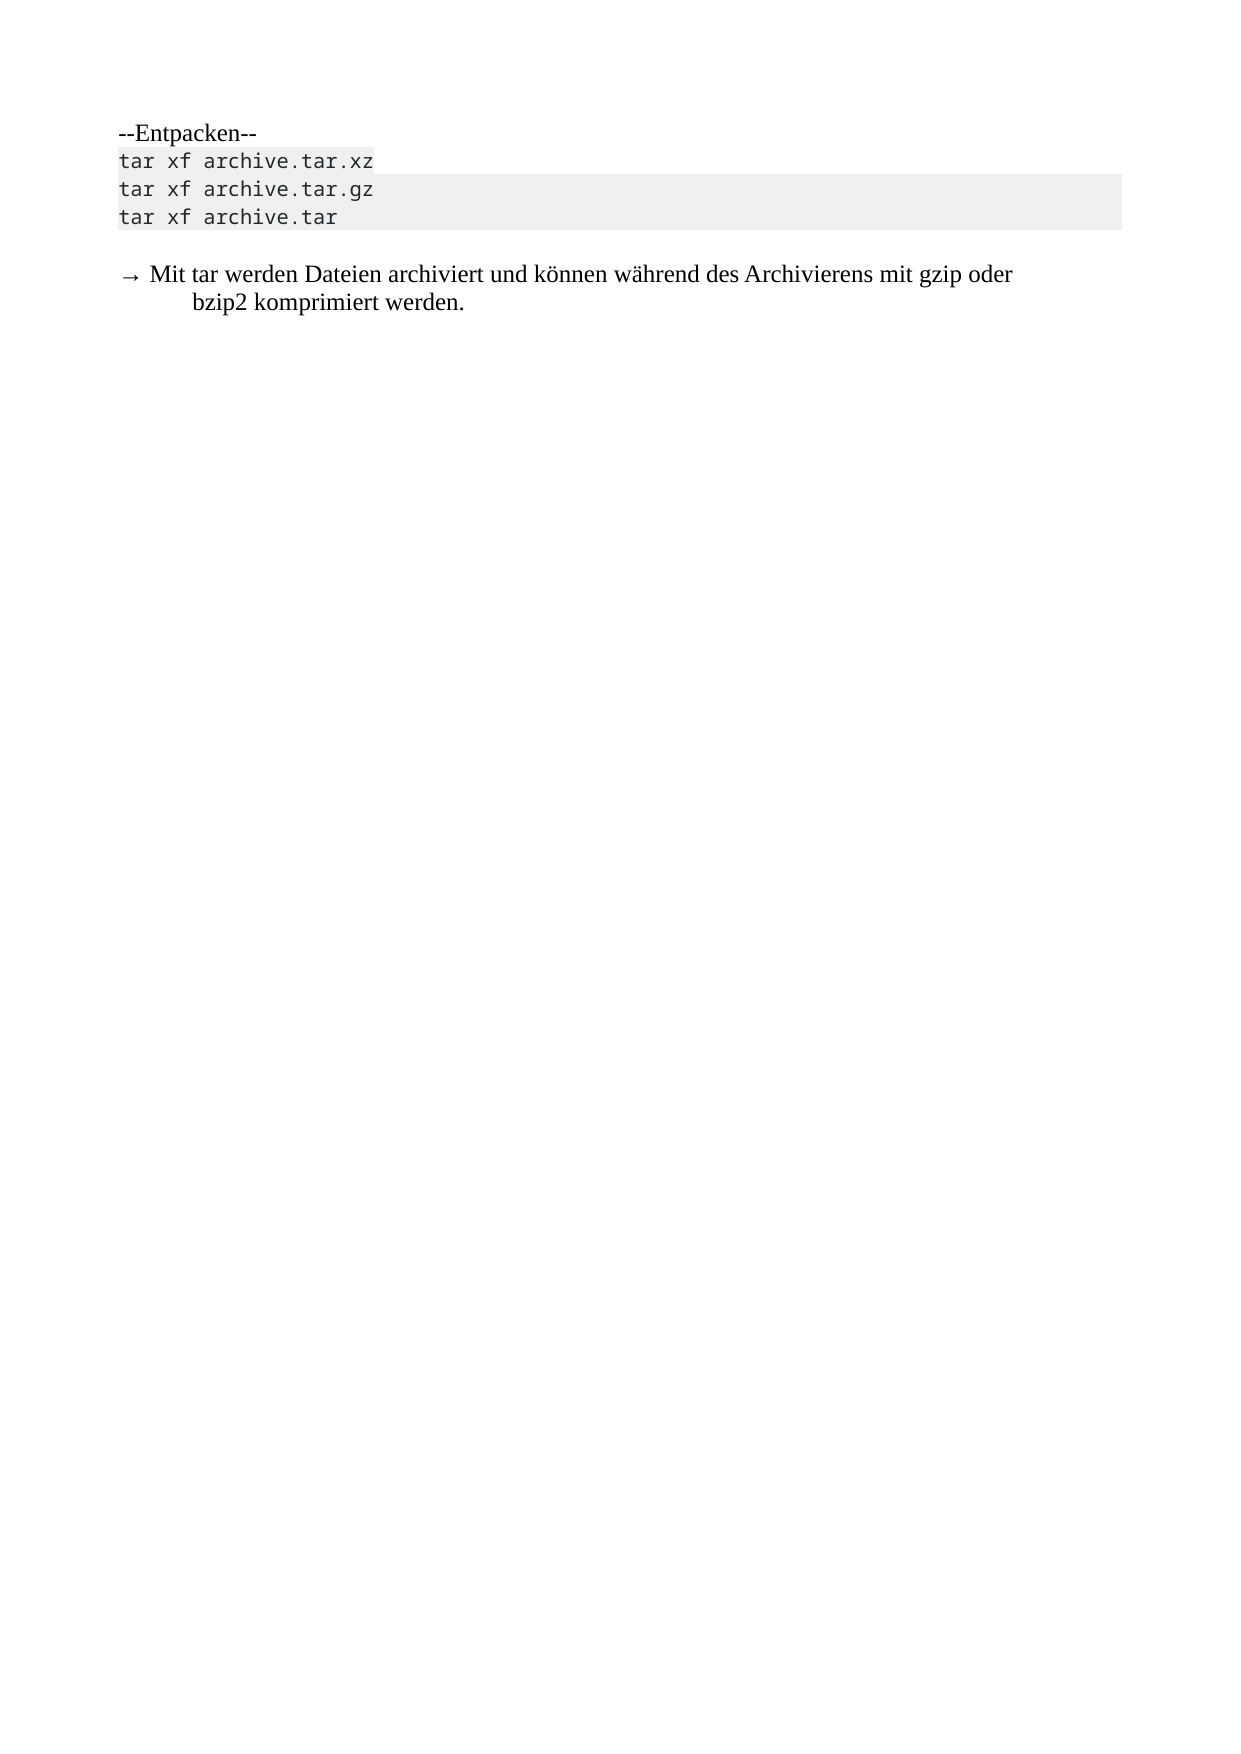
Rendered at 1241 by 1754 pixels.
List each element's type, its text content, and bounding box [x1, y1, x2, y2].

text --Entpacken-- [118, 118, 1122, 147]
text bzip2 komprimiert werden. [118, 287, 1122, 316]
text → Mit tar werden Dateien archiviert und können während des Archivierens mit gzip oder [118, 259, 1122, 287]
text tar xf archive.tar.xz [118, 147, 1122, 174]
text tar xf archive.tar [118, 202, 1122, 230]
text tar xf archive.tar.gz [118, 174, 1122, 202]
